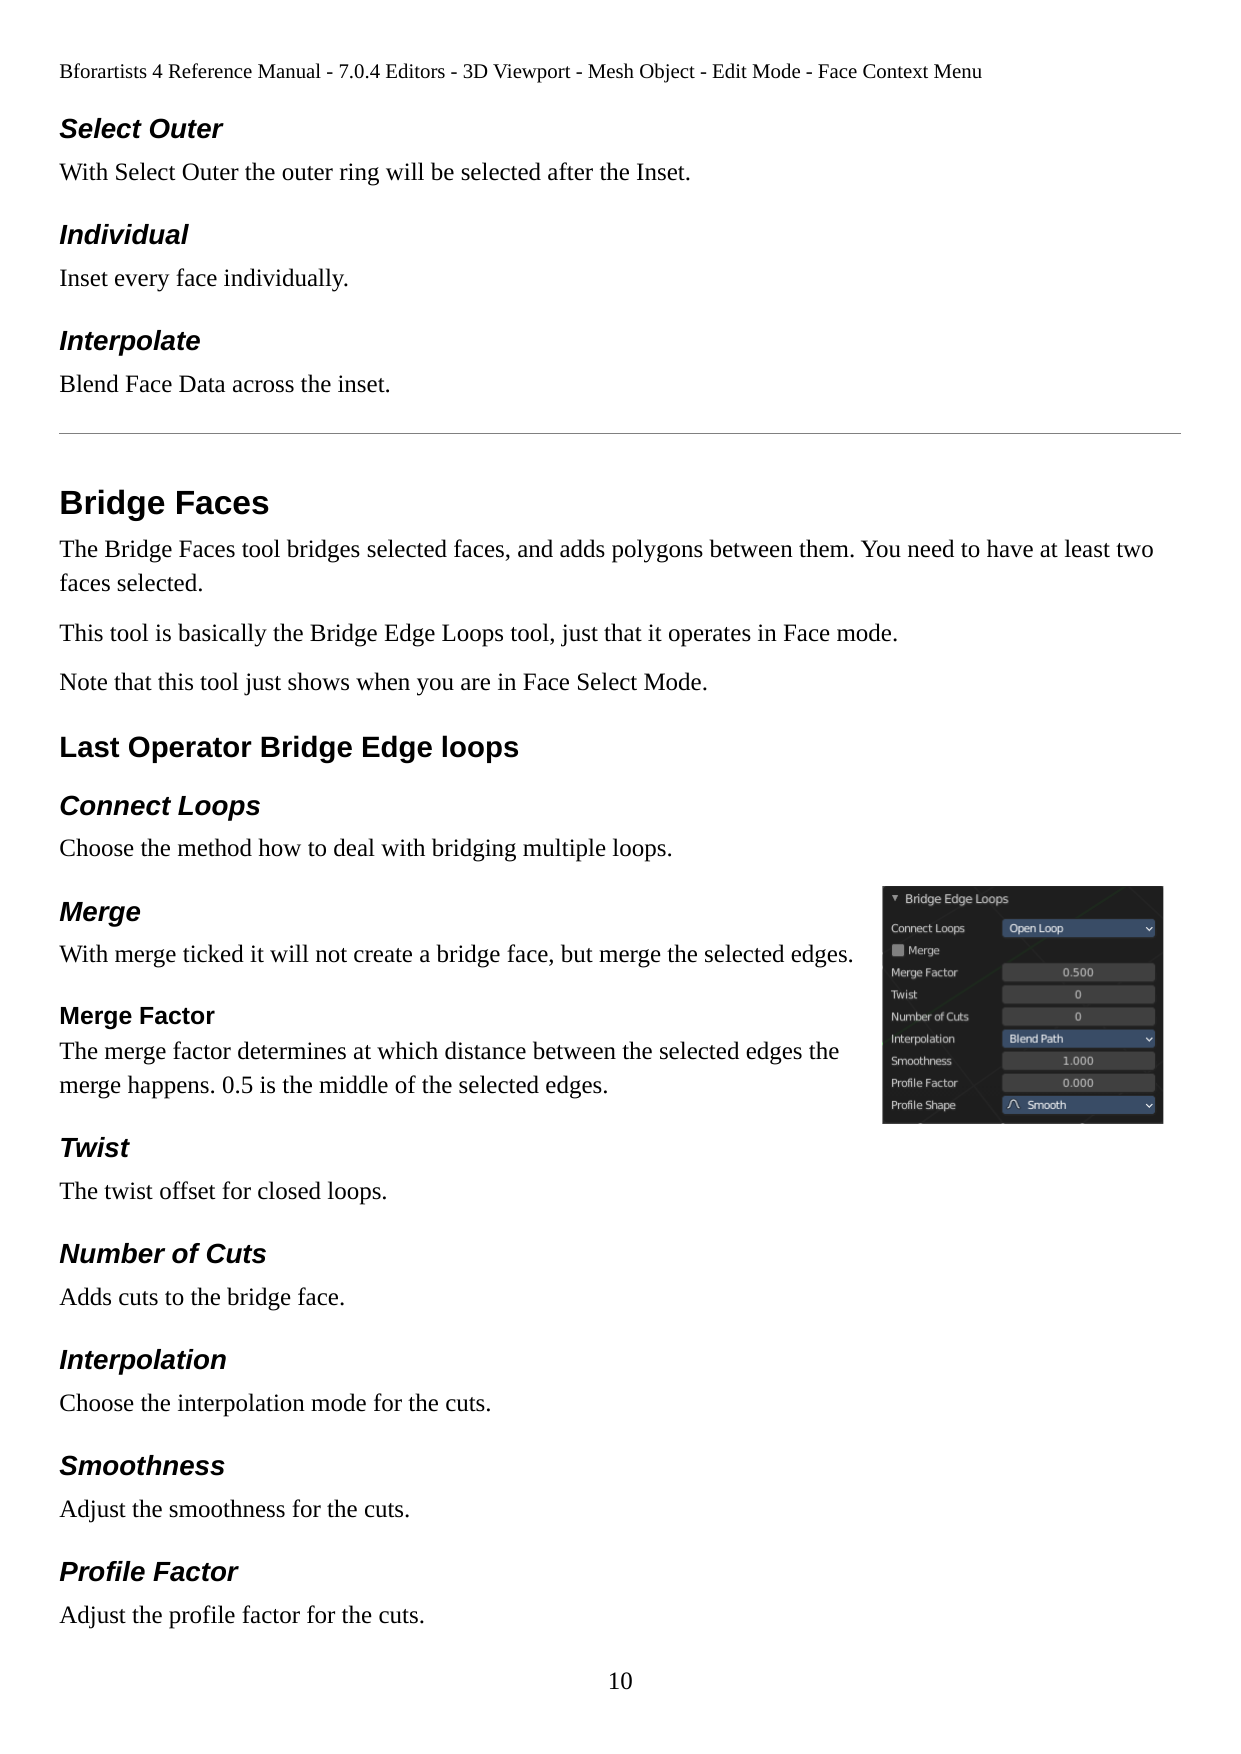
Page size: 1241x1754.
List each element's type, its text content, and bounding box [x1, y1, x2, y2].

subtitle Interpolation [59, 1344, 1181, 1376]
text Adds cuts to the bridge face. [59, 1282, 1181, 1311]
text This tool is basically the Bridge Edge Loops tool, just that it operates in Face mode. [59, 618, 1181, 646]
text Inset every face individually. [59, 263, 1181, 292]
subtitle Individual [59, 218, 1181, 250]
subtitle Bridge Faces [59, 483, 1181, 522]
subtitle Twist [59, 1132, 1181, 1164]
subtitle Interpolate [59, 324, 1181, 356]
subtitle [1164, 895, 1181, 927]
text With merge ticked it will not create a bridge face, but merge the selected edges. [59, 939, 882, 968]
text The Bridge Faces tool bridges selected faces, and adds polygons between them. You need to have at least two faces selected. [59, 534, 1181, 597]
subtitle Number of Cuts [59, 1238, 1181, 1269]
text Blend Face Data across the inset. [59, 369, 1181, 398]
subtitle Profile Factor [59, 1556, 1181, 1587]
text The twist offset for closed loops. [59, 1176, 1181, 1205]
text Adjust the smoothness for the cuts. [59, 1494, 1181, 1523]
text Note that this tool just shows when you are in Face Select Mode. [59, 667, 1181, 695]
picture [882, 886, 1164, 1124]
text The merge factor determines at which distance between the selected edges the merge happens. 0.5 is the middle of the selected edges. [59, 1036, 882, 1099]
text Adjust the profile factor for the cuts. [59, 1600, 1181, 1629]
subtitle Merge [59, 895, 882, 927]
subtitle Connect Loops [59, 789, 1181, 821]
subtitle Smoothness [59, 1449, 1181, 1481]
subtitle [1164, 1001, 1181, 1029]
text With Select Outer the outer ring will be selected after the Inset. [59, 157, 1181, 186]
text Choose the method how to deal with bridging multiple loops. [59, 833, 1181, 862]
text Choose the interpolation mode for the cuts. [59, 1388, 1181, 1417]
subtitle Select Outer [59, 113, 1181, 144]
subtitle Last Operator Bridge Edge loops [59, 730, 1181, 764]
subtitle Merge Factor [59, 1001, 882, 1029]
